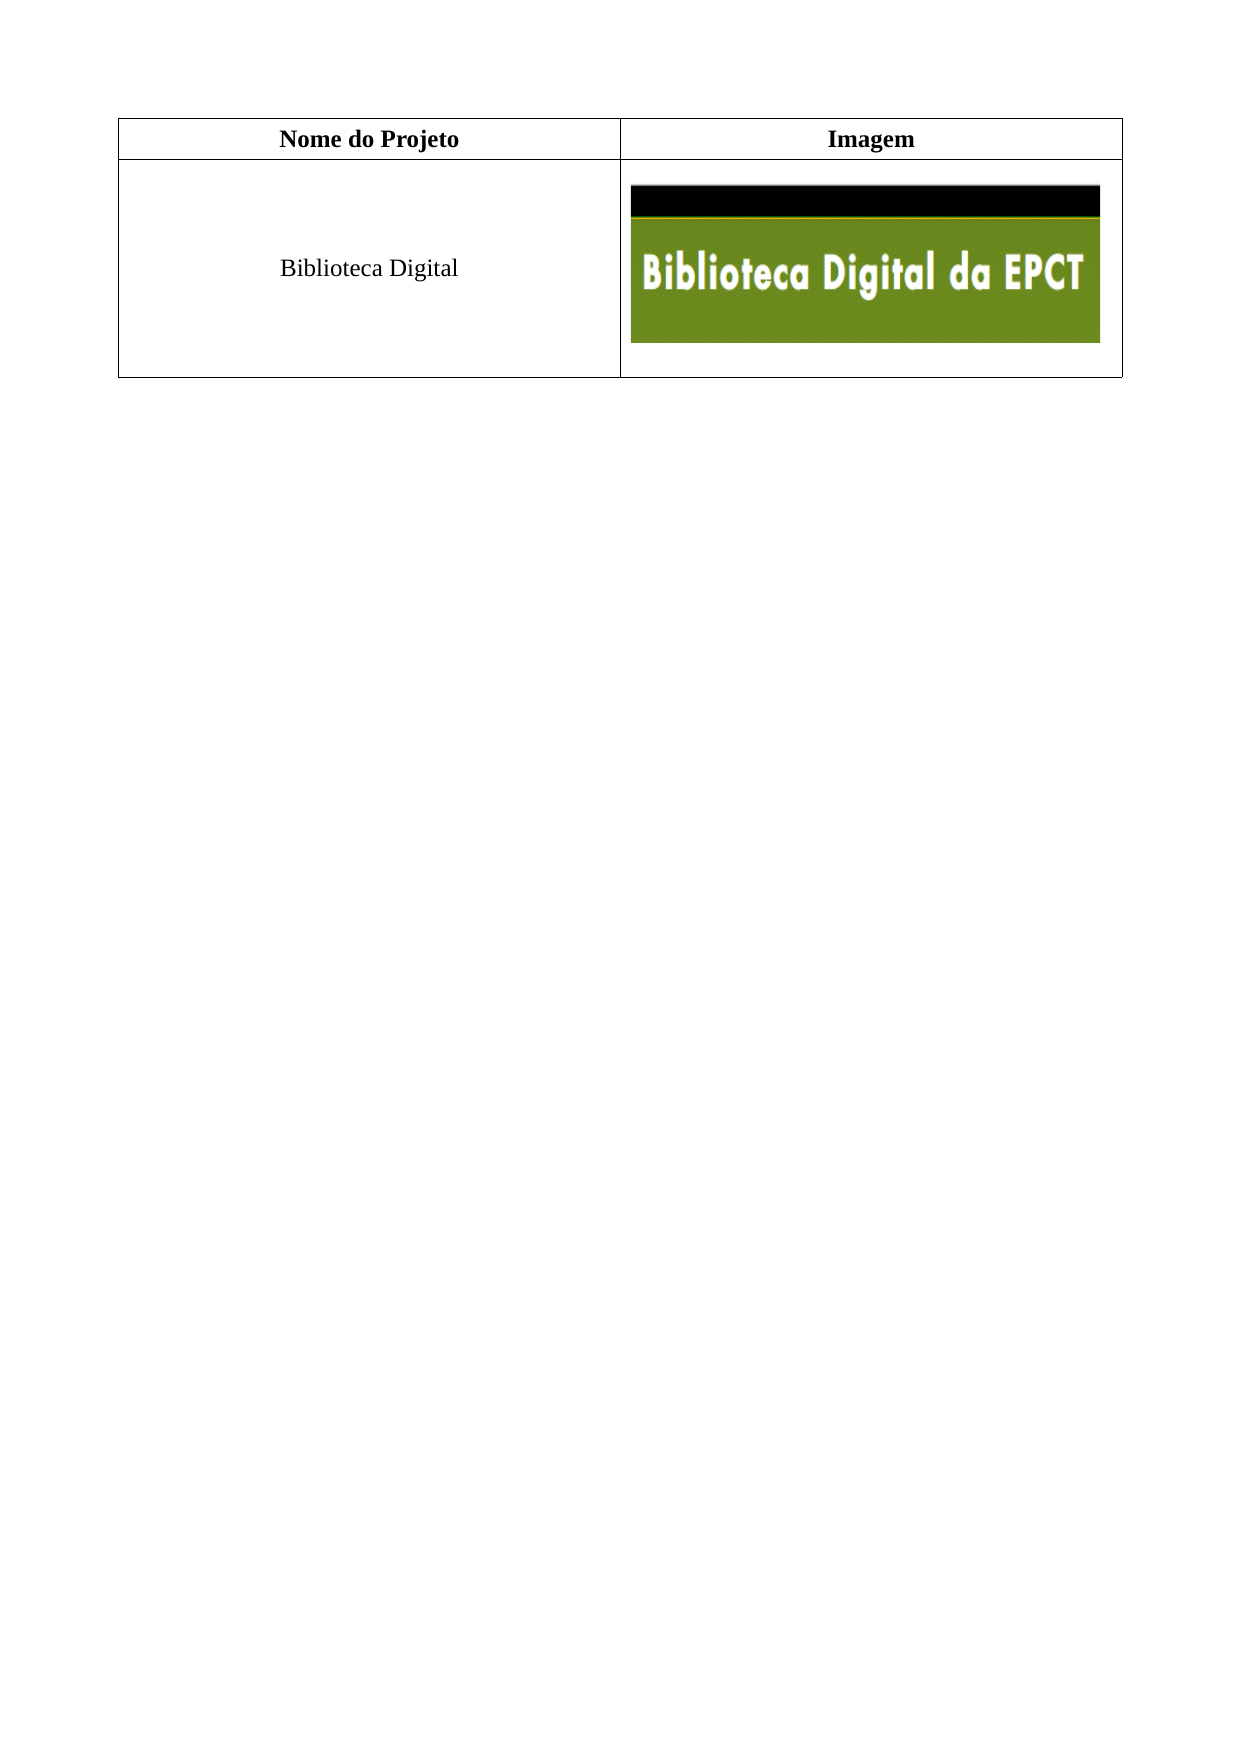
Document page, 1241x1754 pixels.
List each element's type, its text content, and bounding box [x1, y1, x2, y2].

table_header Imagem [621, 119, 1122, 158]
table_header Nome do Projeto [119, 119, 620, 158]
table_cell Biblioteca Digital [119, 160, 620, 377]
table_cell [621, 160, 1122, 377]
picture [630, 182, 1101, 343]
